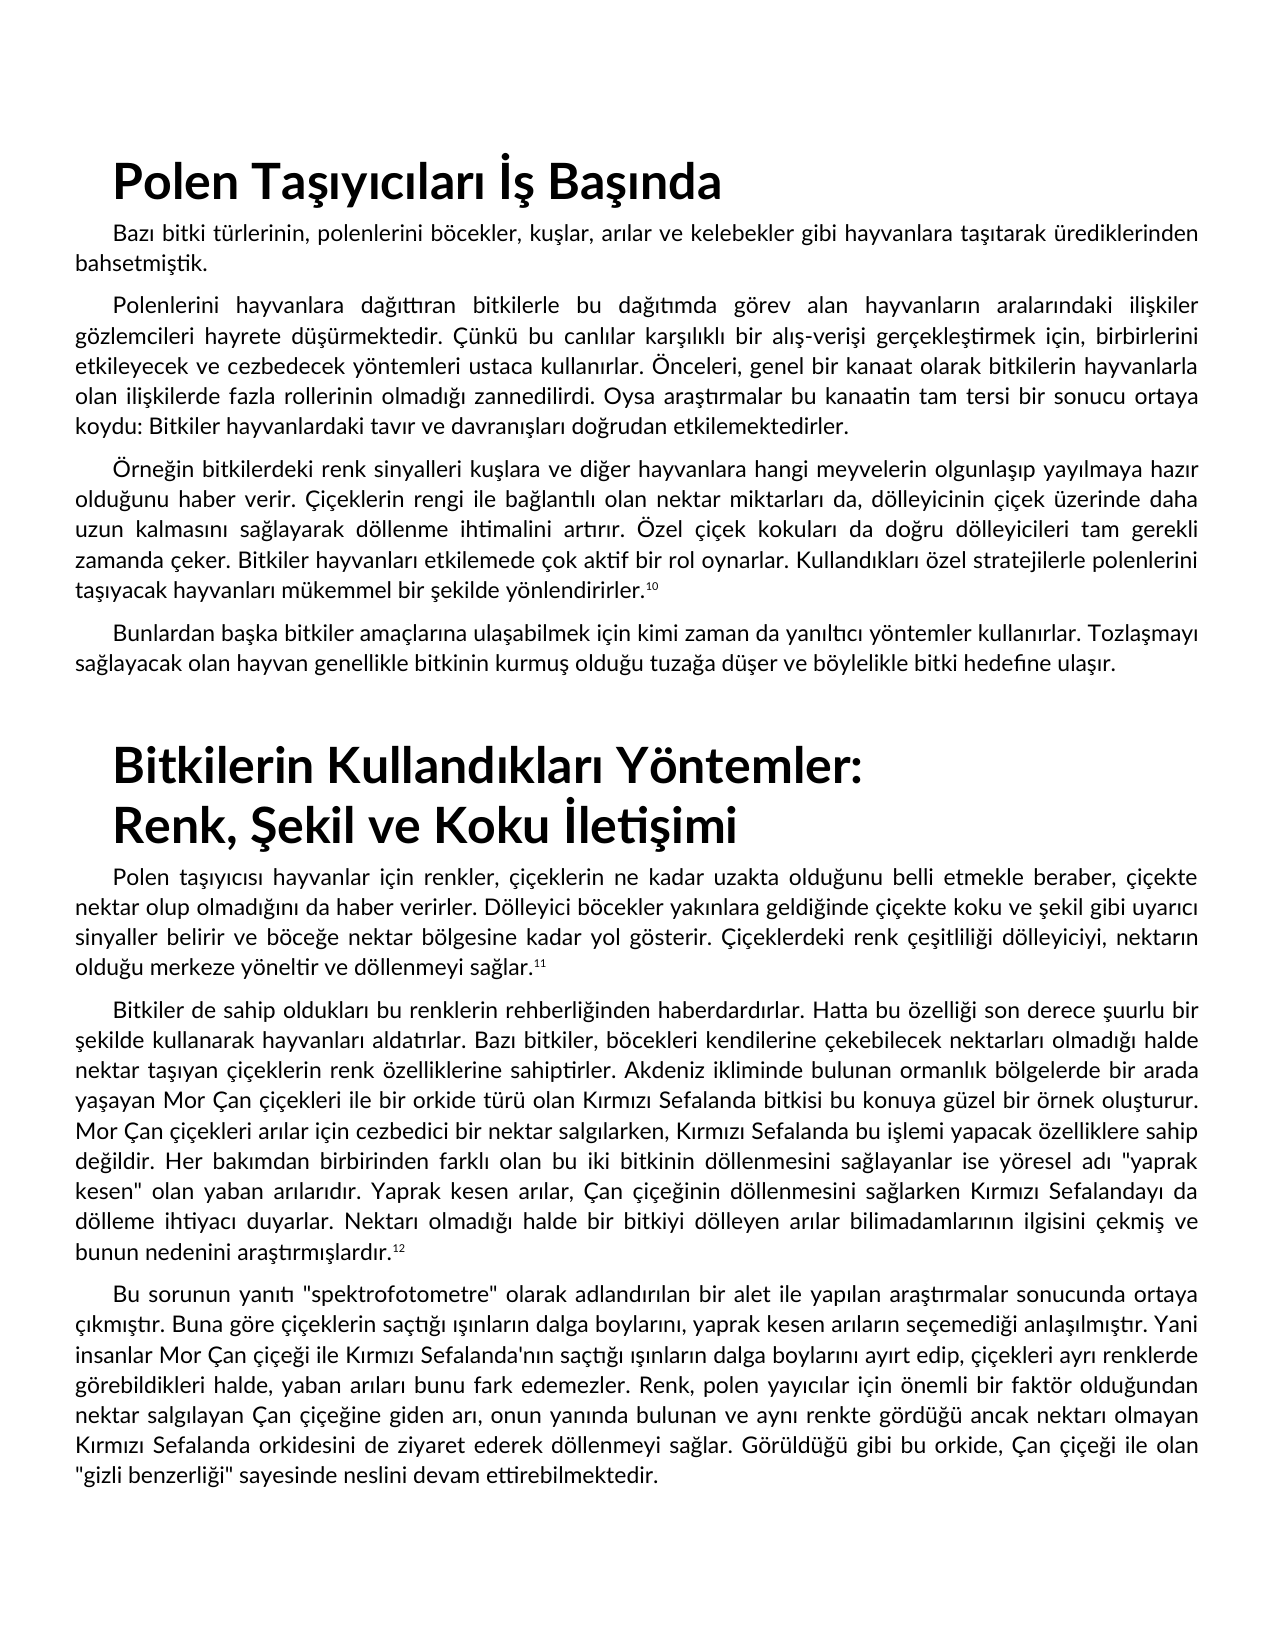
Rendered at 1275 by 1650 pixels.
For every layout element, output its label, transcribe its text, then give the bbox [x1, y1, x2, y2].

text Örneğin bitkilerdeki renk sinyalleri kuşlara ve diğer hayvanlara hangi meyvelerin olgunlaşıp yayılmaya hazır olduğunu haber verir. Çiçeklerin rengi ile bağlantılı olan nektar miktarları da, dölleyicinin çiçek üzerinde daha uzun kalmasını sağlayarak döllenme ihtimalini artırır. Özel çiçek kokuları da doğru dölleyicileri tam gerekli zamanda çeker. Bitkiler hayvanları etkilemede çok aktif bir rol oynarlar. Kullandıkları özel stratejilerle polenlerini taşıyacak hayvanları mükemmel bir şekilde yönlendirirler.10 [75, 455, 1200, 603]
text Bu sorunun yanıtı "spektrofotometre" olarak adlandırılan bir alet ile yapılan araştırmalar sonucunda ortaya çıkmıştır. Buna göre çiçeklerin saçtığı ışınların dalga boylarını, yaprak kesen arıların seçemediği anlaşılmıştır. Yani insanlar Mor Çan çiçeği ile Kırmızı Sefalanda'nın saçtığı ışınların dalga boylarını ayırt edip, çiçekleri ayrı renklerde görebildikleri halde, yaban arıları bunu fark edemezler. Renk, polen yayıcılar için önemli bir faktör olduğundan nektar salgılayan Çan çiçeğine giden arı, onun yanında bulunan ve aynı renkte gördüğü ancak nektarı olmayan Kırmızı Sefalanda orkidesini de ziyaret ederek döllenmeyi sağlar. Görüldüğü gibi bu orkide, Çan çiçeği ile olan "gizli benzerliği" sayesinde neslini devam ettirebilmektedir. [75, 1280, 1200, 1489]
text Bunlardan başka bitkiler amaçlarına ulaşabilmek için kimi zaman da yanıltıcı yöntemler kullanırlar. Tozlaşmayı sağlayacak olan hayvan genellikle bitkinin kurmuş olduğu tuzağa düşer ve böylelikle bitki hedefine ulaşır. [75, 618, 1200, 676]
text Polen taşıyıcısı hayvanlar için renkler, çiçeklerin ne kadar uzakta olduğunu belli etmekle beraber, çiçekte nektar olup olmadığını da haber verirler. Dölleyici böcekler yakınlara geldiğinde çiçekte koku ve şekil gibi uyarıcı sinyaller belirir ve böceğe nektar bölgesine kadar yol gösterir. Çiçeklerdeki renk çeşitliliği dölleyiciyi, nektarın olduğu merkeze yöneltir ve döllenmeyi sağlar.11 [75, 862, 1200, 980]
text Bitkiler de sahip oldukları bu renklerin rehberliğinden haberdardırlar. Hatta bu özelliği son derece şuurlu bir şekilde kullanarak hayvanları aldatırlar. Bazı bitkiler, böcekleri kendilerine çekebilecek nektarları olmadığı halde nektar taşıyan çiçeklerin renk özelliklerine sahiptirler. Akdeniz ikliminde bulunan ormanlık bölgelerde bir arada yaşayan Mor Çan çiçekleri ile bir orkide türü olan Kırmızı Sefalanda bitkisi bu konuya güzel bir örnek oluşturur. Mor Çan çiçekleri arılar için cezbedici bir nektar salgılarken, Kırmızı Sefalanda bu işlemi yapacak özelliklere sahip değildir. Her bakımdan birbirinden farklı olan bu iki bitkinin döllenmesini sağlayanlar ise yöresel adı "yaprak kesen" olan yaban arılarıdır. Yaprak kesen arılar, Çan çiçeğinin döllenmesini sağlarken Kırmızı Sefalandayı da dölleme ihtiyacı duyarlar. Nektarı olmadığı halde bir bitkiyi dölleyen arılar bilimadamlarının ilgisini çekmiş ve bunun nedenini araştırmışlardır.12 [75, 996, 1200, 1265]
subtitle Polen Taşıyıcıları İş Başında [112, 150, 1200, 210]
text Bazı bitki türlerinin, polenlerini böcekler, kuşlar, arılar ve kelebekler gibi hayvanlara taşıtarak ürediklerinden bahsetmiştik. [75, 218, 1200, 276]
subtitle Bitkilerin Kullandıkları Yöntemler: Renk, Şekil ve Koku İletişimi [112, 734, 1200, 854]
text Polenlerini hayvanlara dağıttıran bitkilerle bu dağıtımda görev alan hayvanların aralarındaki ilişkiler gözlemcileri hayrete düşürmektedir. Çünkü bu canlılar karşılıklı bir alış-verişi gerçekleştirmek için, birbirlerini etkileyecek ve cezbedecek yöntemleri ustaca kullanırlar. Önceleri, genel bir kanaat olarak bitkilerin hayvanlarla olan ilişkilerde fazla rollerinin olmadığı zannedilirdi. Oysa araştırmalar bu kanaatin tam tersi bir sonucu ortaya koydu: Bitkiler hayvanlardaki tavır ve davranışları doğrudan etkilemektedirler. [75, 291, 1200, 439]
